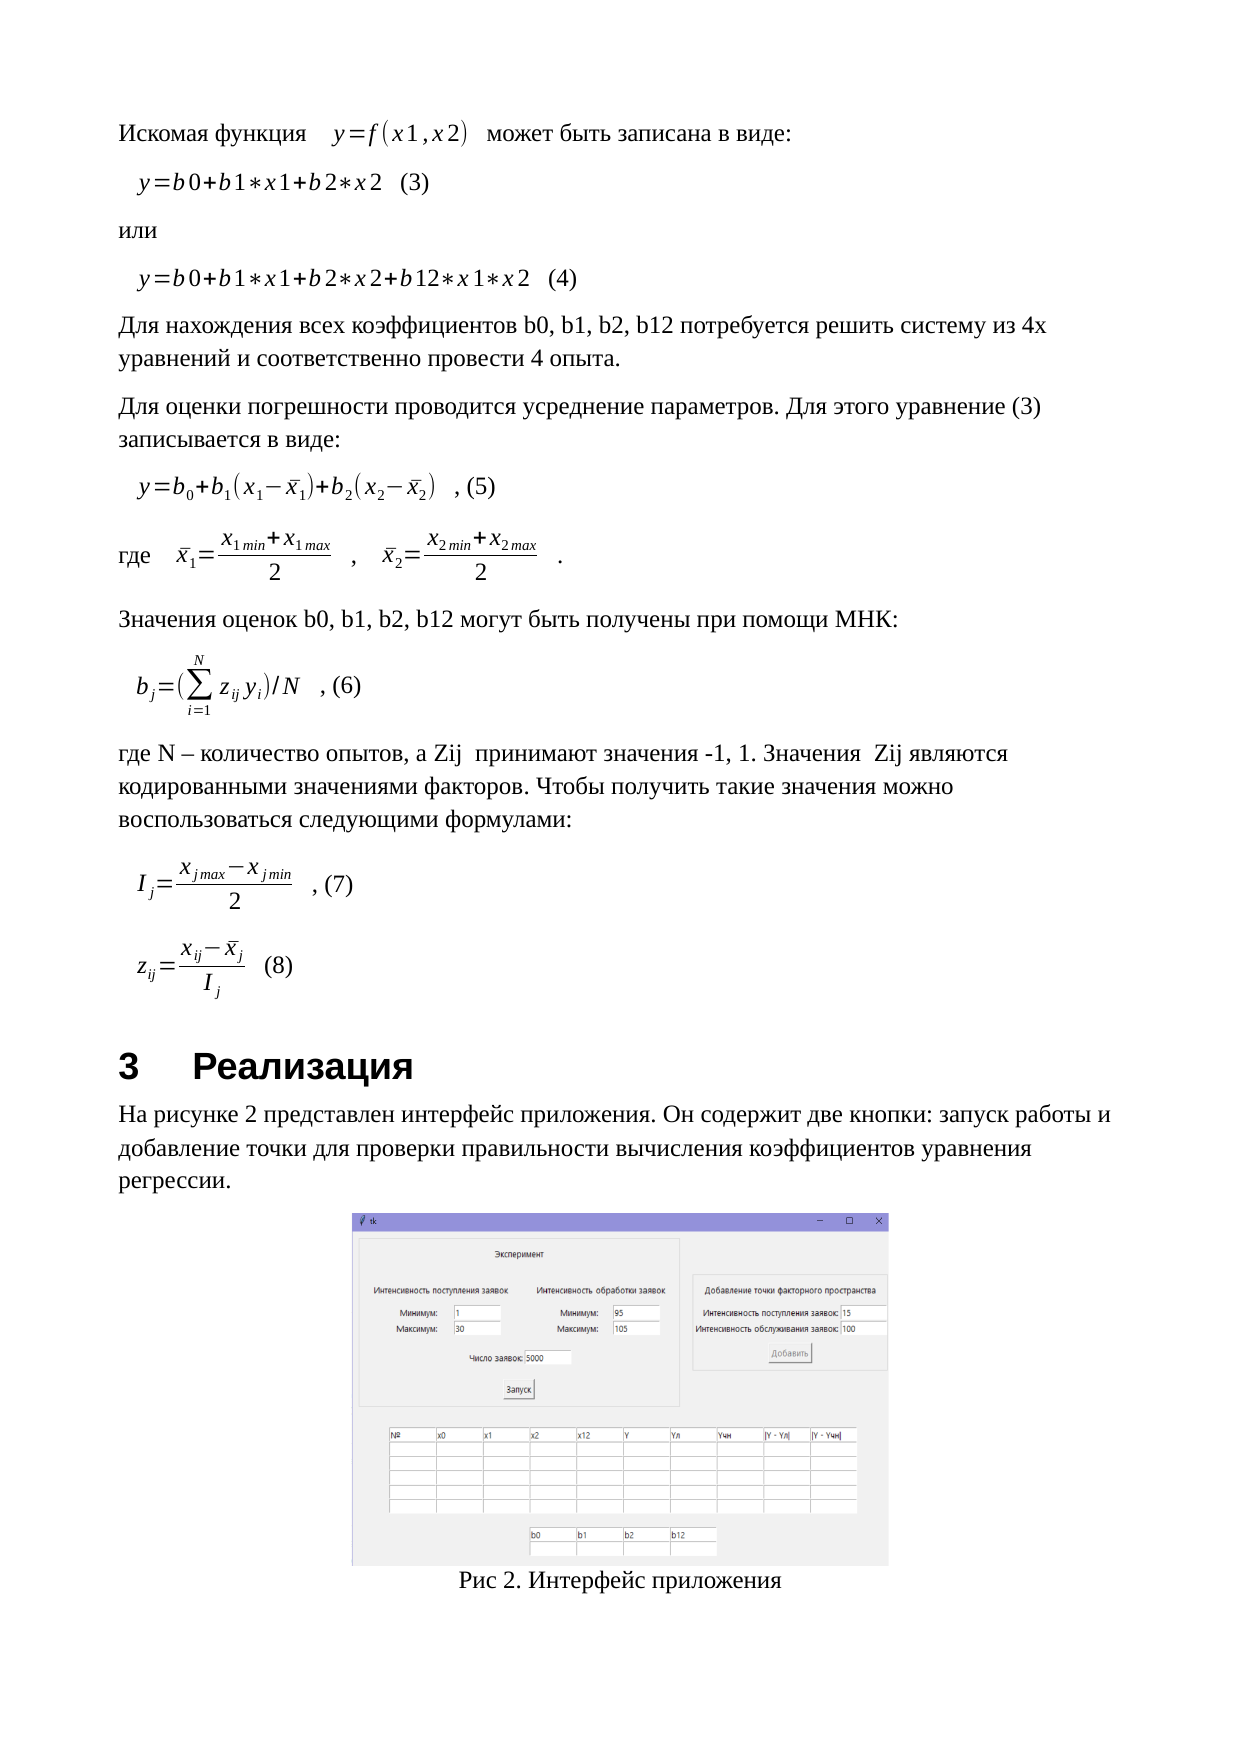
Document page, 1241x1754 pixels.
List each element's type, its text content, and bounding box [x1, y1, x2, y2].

text (8) [118, 933, 1122, 999]
text , (7) [118, 852, 1122, 914]
text , (5) [118, 471, 1122, 504]
text Значения оценок b0, b1, b2, b12 могут быть получены при помощи МНК: [118, 604, 1122, 633]
text (3) [118, 167, 1122, 196]
table_header Рис 2. Интерфейс приложения [118, 1213, 1122, 1594]
text , (6) [118, 652, 1122, 719]
text (4) [118, 263, 1122, 291]
text На рисунке 2 представлен интерфейс приложения. Он содержит две кнопки: запуск работы и добавление точки для проверки правильности вычисления коэффициентов уравнения регрессии. [118, 1099, 1122, 1194]
text где , . [118, 523, 1122, 585]
text Для оценки погрешности проводится усреднение параметров. Для этого уравнение (3) записывается в виде: [118, 391, 1122, 453]
text где N – количество опытов, а Zij принимают значения -1, 1. Значения Zij являются кодированными значениями факторов. Чтобы получить такие значения можно воспользоваться следующими формулами: [118, 738, 1122, 833]
picture [351, 1213, 889, 1566]
text Для нахождения всех коэффициентов b0, b1, b2, b12 потребуется решить систему из 4х уравнений и соответственно провести 4 опыта. [118, 310, 1122, 372]
text Искомая функция может быть записана в виде: [118, 118, 1122, 148]
text или [118, 215, 1122, 244]
subtitle Реализация [118, 1043, 1122, 1087]
